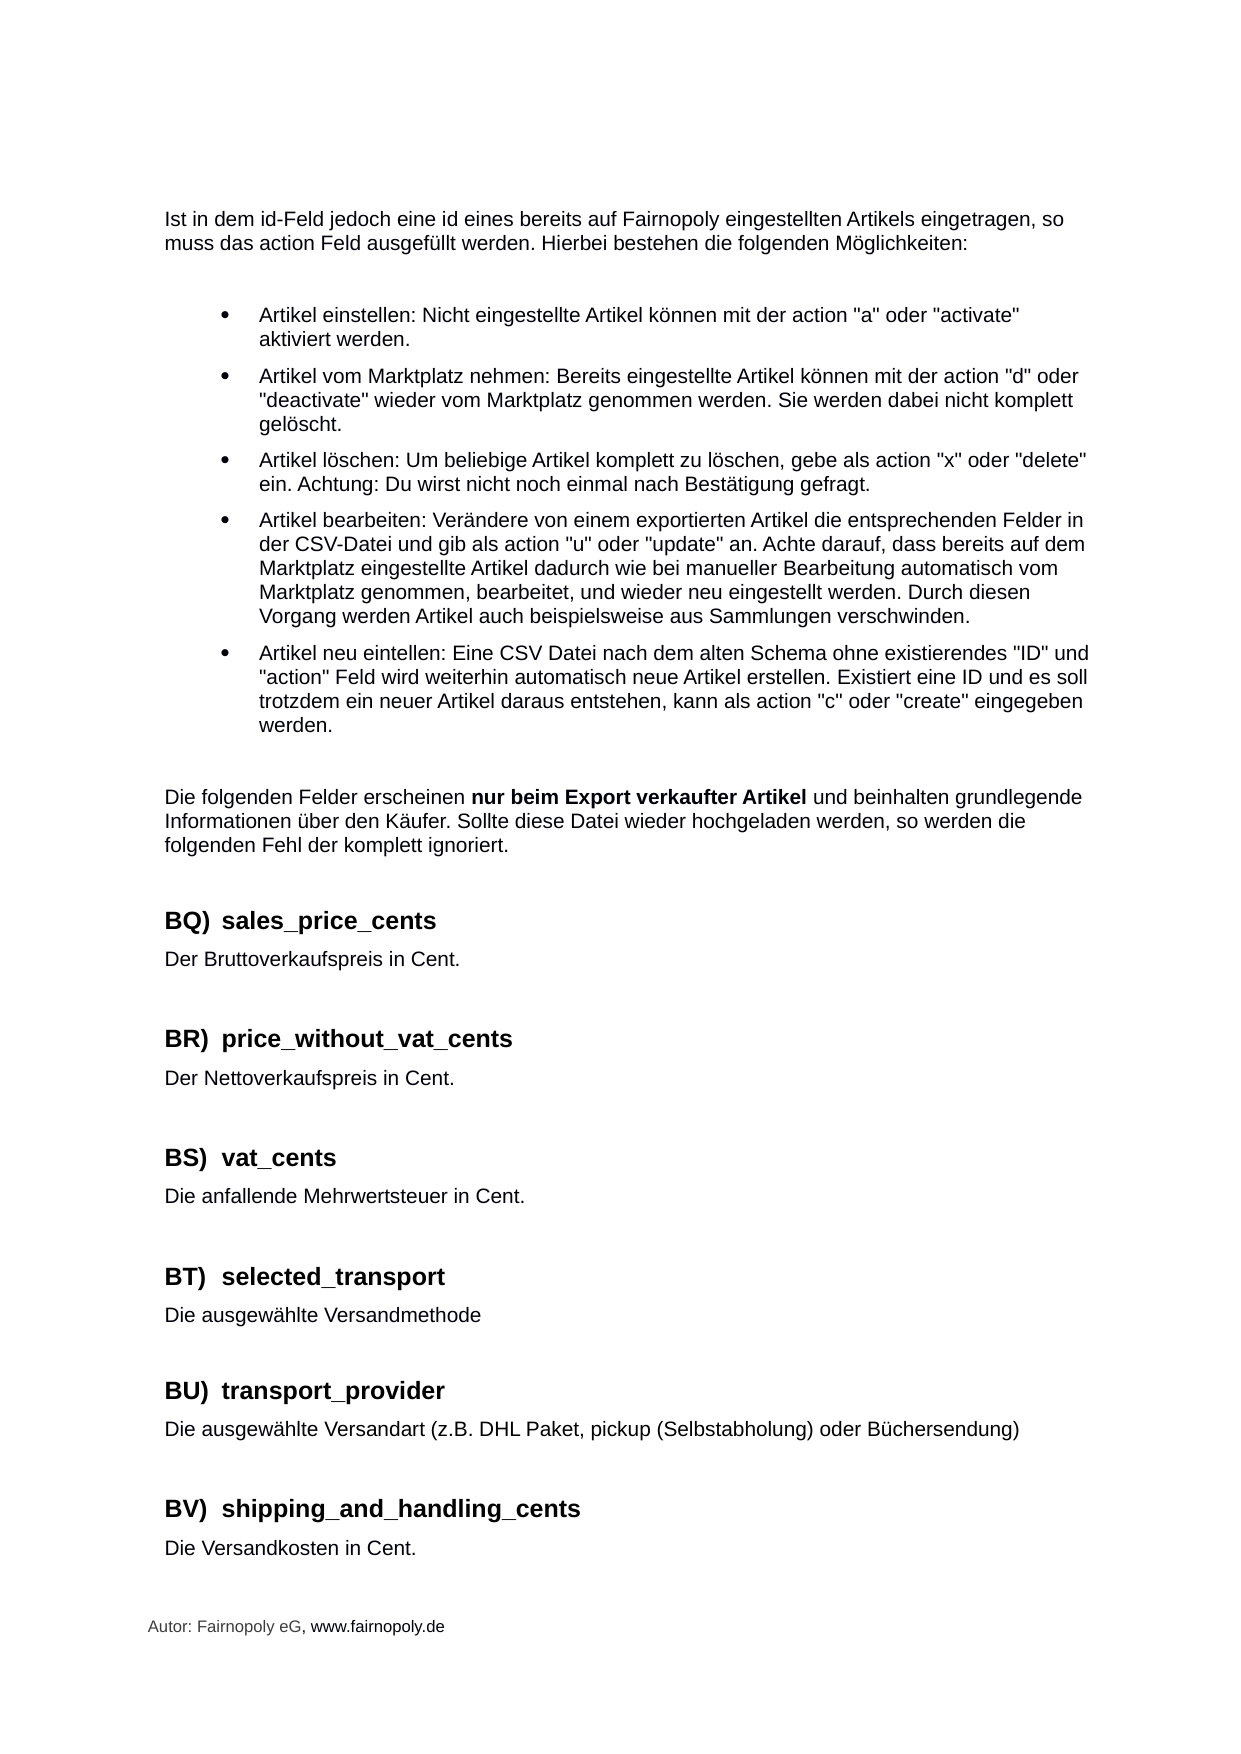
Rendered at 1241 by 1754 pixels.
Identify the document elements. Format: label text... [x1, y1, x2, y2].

list Artikel neu eintellen: Eine CSV Datei nach dem alten Schema ohne existierendes "ID" und "action" Feld wird weiterhin automatisch neue Artikel erstellen. Existiert eine ID und es soll trotzdem ein neuer Artikel daraus entstehen, kann als action "c" oder "create" eingegeben werden. [221, 641, 1093, 736]
list Artikel vom Marktplatz nehmen: Bereits eingestellte Artikel können mit der action "d" oder "deactivate" wieder vom Marktplatz genommen werden. Sie werden dabei nicht komplett gelöscht. [221, 363, 1093, 435]
list Artikel löschen: Um beliebige Artikel komplett zu löschen, gebe als action "x" oder "delete" ein. Achtung: Du wirst nicht noch einmal nach Bestätigung gefragt. [221, 448, 1093, 496]
text Ist in dem id-Feld jedoch eine id eines bereits auf Fairnopoly eingestellten Artikels eingetragen, so muss das action Feld ausgefüllt werden. Hierbei bestehen die folgenden Möglichkeiten: [164, 206, 1093, 254]
text Der Nettoverkaufspreis in Cent. [164, 1066, 1093, 1089]
list shipping_and_handling_cents [164, 1494, 1093, 1523]
list Artikel bearbeiten: Verändere von einem exportierten Artikel die entsprechenden Felder in der CSV-Datei und gib als action "u" oder "update" an. Achte darauf, dass bereits auf dem Marktplatz eingestellte Artikel dadurch wie bei manueller Bearbeitung automatisch vom Marktplatz genommen, bearbeitet, und wieder neu eingestellt werden. Durch diesen Vorgang werden Artikel auch beispielsweise aus Sammlungen verschwinden. [221, 508, 1093, 628]
list selected_transport [164, 1262, 1093, 1291]
text Die anfallende Mehrwertsteuer in Cent. [164, 1184, 1093, 1208]
list transport_provider [164, 1376, 1093, 1404]
list Artikel einstellen: Nicht eingestellte Artikel können mit der action "a" oder "activate" aktiviert werden. [221, 303, 1093, 351]
text Die Versandkosten in Cent. [164, 1535, 1093, 1559]
list vat_cents [164, 1143, 1093, 1172]
text Der Bruttoverkaufspreis in Cent. [164, 947, 1093, 971]
text Die folgenden Felder erscheinen nur beim Export verkaufter Artikel und beinhalten grundlegende Informationen über den Käufer. Sollte diese Datei wieder hochgeladen werden, so werden die folgenden Fehl der komplett ignoriert. [164, 785, 1093, 857]
list price_without_vat_cents [164, 1024, 1093, 1053]
text Die ausgewählte Versandmethode [164, 1303, 1093, 1327]
list sales_price_cents [164, 906, 1093, 934]
text Die ausgewählte Versandart (z.B. DHL Paket, pickup (Selbstabholung) oder Büchersendung) [164, 1417, 1093, 1441]
